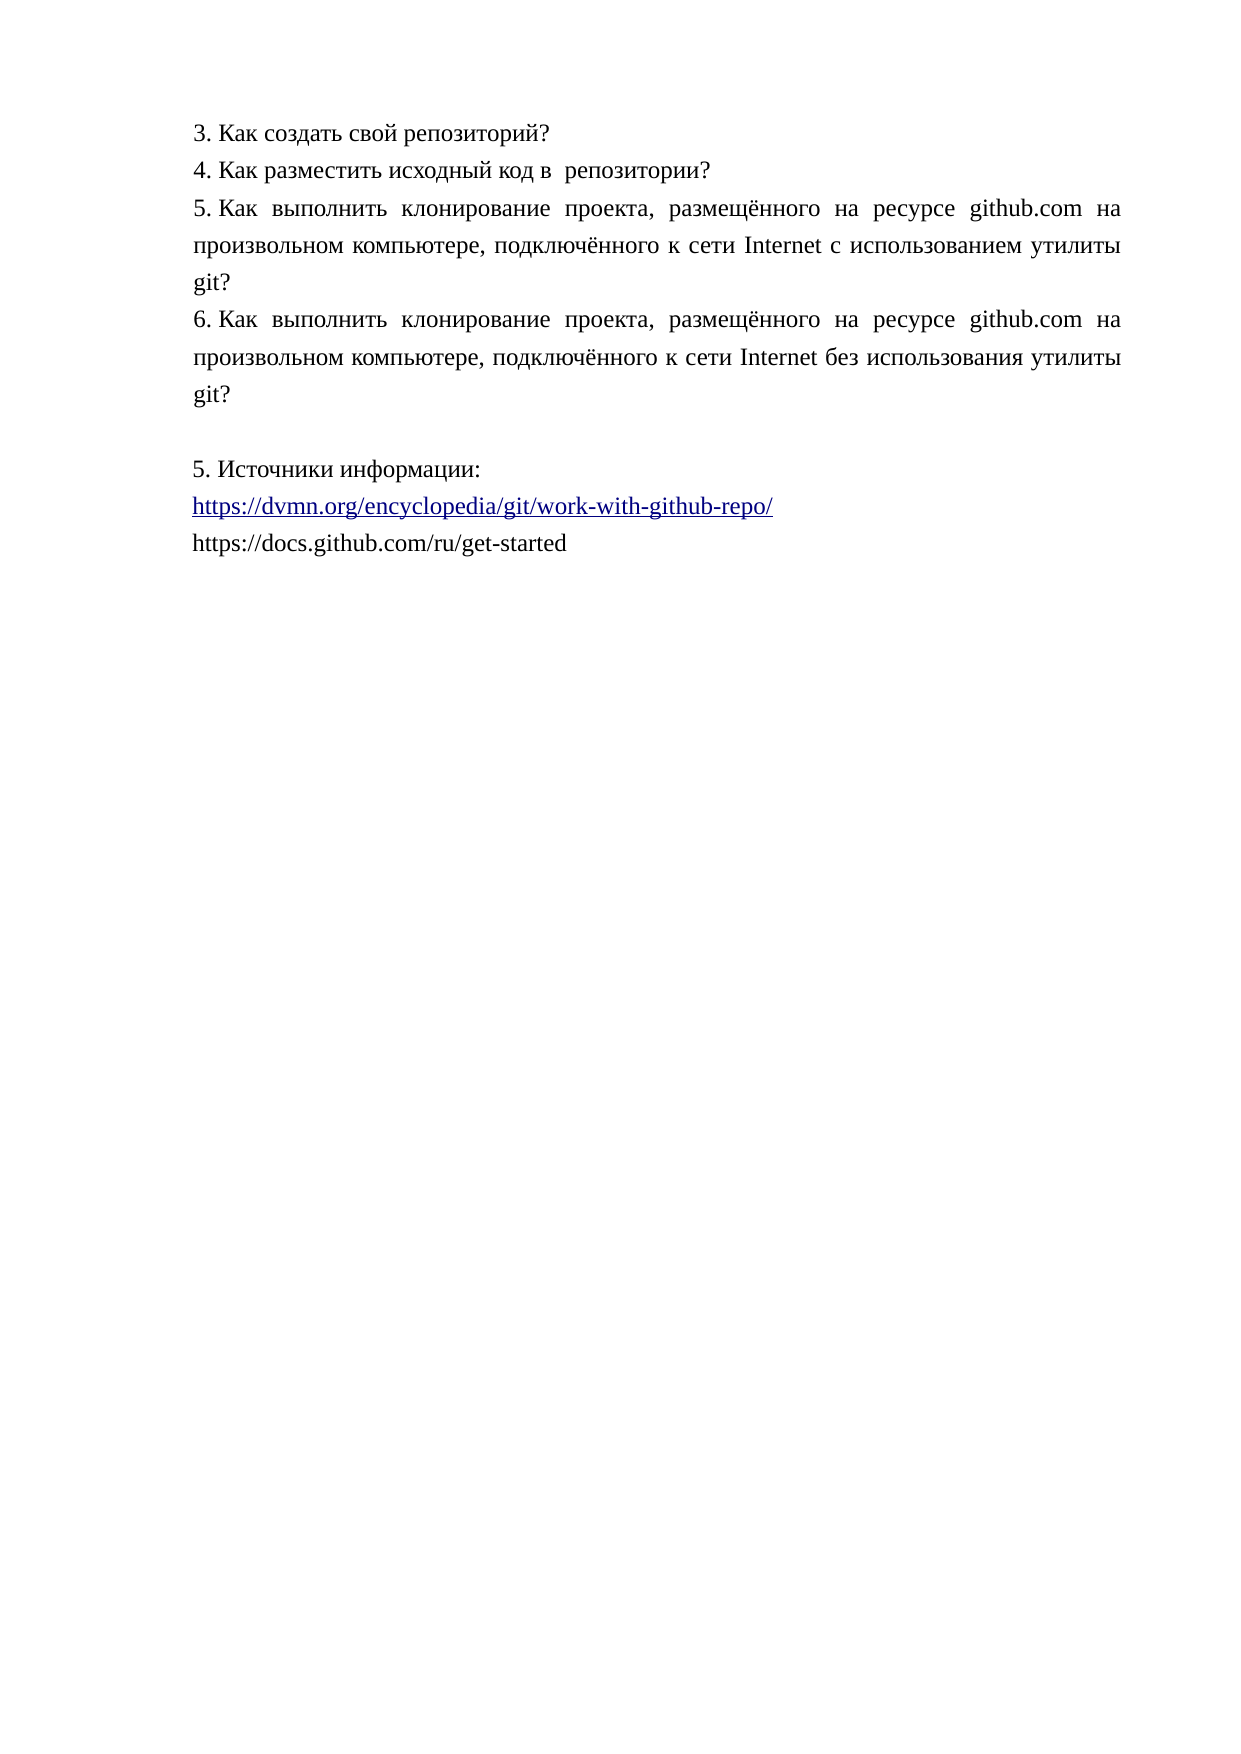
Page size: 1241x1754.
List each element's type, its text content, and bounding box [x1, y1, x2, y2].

list Как выполнить клонирование проекта, размещённого на ресурсе github.com на произвольном компьютере, подключённого к сети Internet с использованием утилиты git? [193, 193, 1122, 296]
text 5. Источники информации: [118, 454, 1122, 482]
text https://docs.github.com/ru/get-started [118, 528, 1122, 557]
list Как выполнить клонирование проекта, размещённого на ресурсе github.com на произвольном компьютере, подключённого к сети Internet без использования утилиты git? [193, 304, 1122, 408]
list Как создать свой репозиторий? [193, 118, 1122, 147]
text https://dvmn.org/encyclopedia/git/work-with-github-repo/ [118, 491, 1122, 520]
list Как разместить исходный код в репозитории? [193, 155, 1122, 184]
